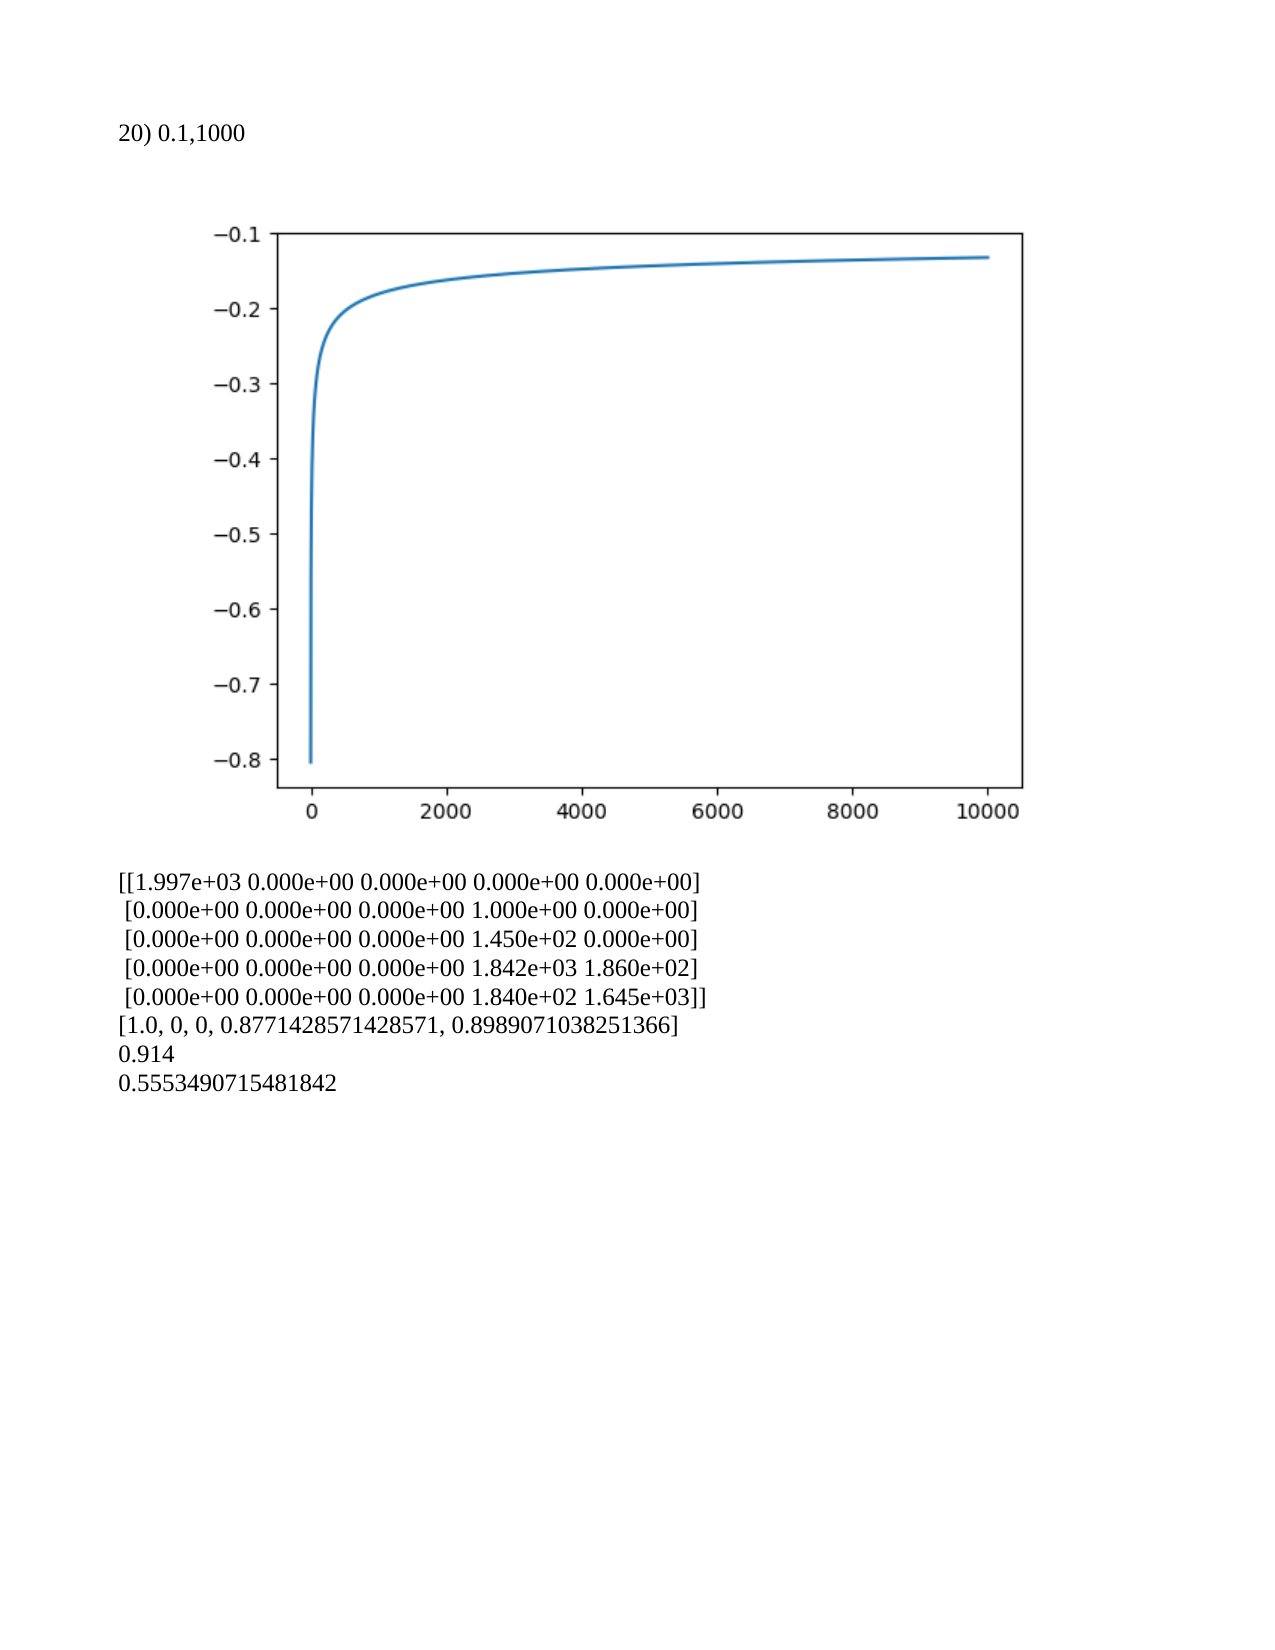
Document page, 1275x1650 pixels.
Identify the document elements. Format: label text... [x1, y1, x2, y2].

text [0.000e+00 0.000e+00 0.000e+00 1.840e+02 1.645e+03]] [118, 982, 1157, 1011]
text [0.000e+00 0.000e+00 0.000e+00 1.450e+02 0.000e+00] [118, 924, 1157, 953]
text [0.000e+00 0.000e+00 0.000e+00 1.000e+00 0.000e+00] [118, 896, 1157, 924]
text [[1.997e+03 0.000e+00 0.000e+00 0.000e+00 0.000e+00] [118, 147, 1157, 896]
text 0.914 [118, 1039, 1157, 1068]
text 20) 0.1,1000 [118, 118, 1157, 147]
text 0.5553490715481842 [118, 1068, 1157, 1097]
picture [157, 146, 1118, 867]
text [1.0, 0, 0, 0.8771428571428571, 0.8989071038251366] [118, 1011, 1157, 1039]
text [0.000e+00 0.000e+00 0.000e+00 1.842e+03 1.860e+02] [118, 953, 1157, 982]
